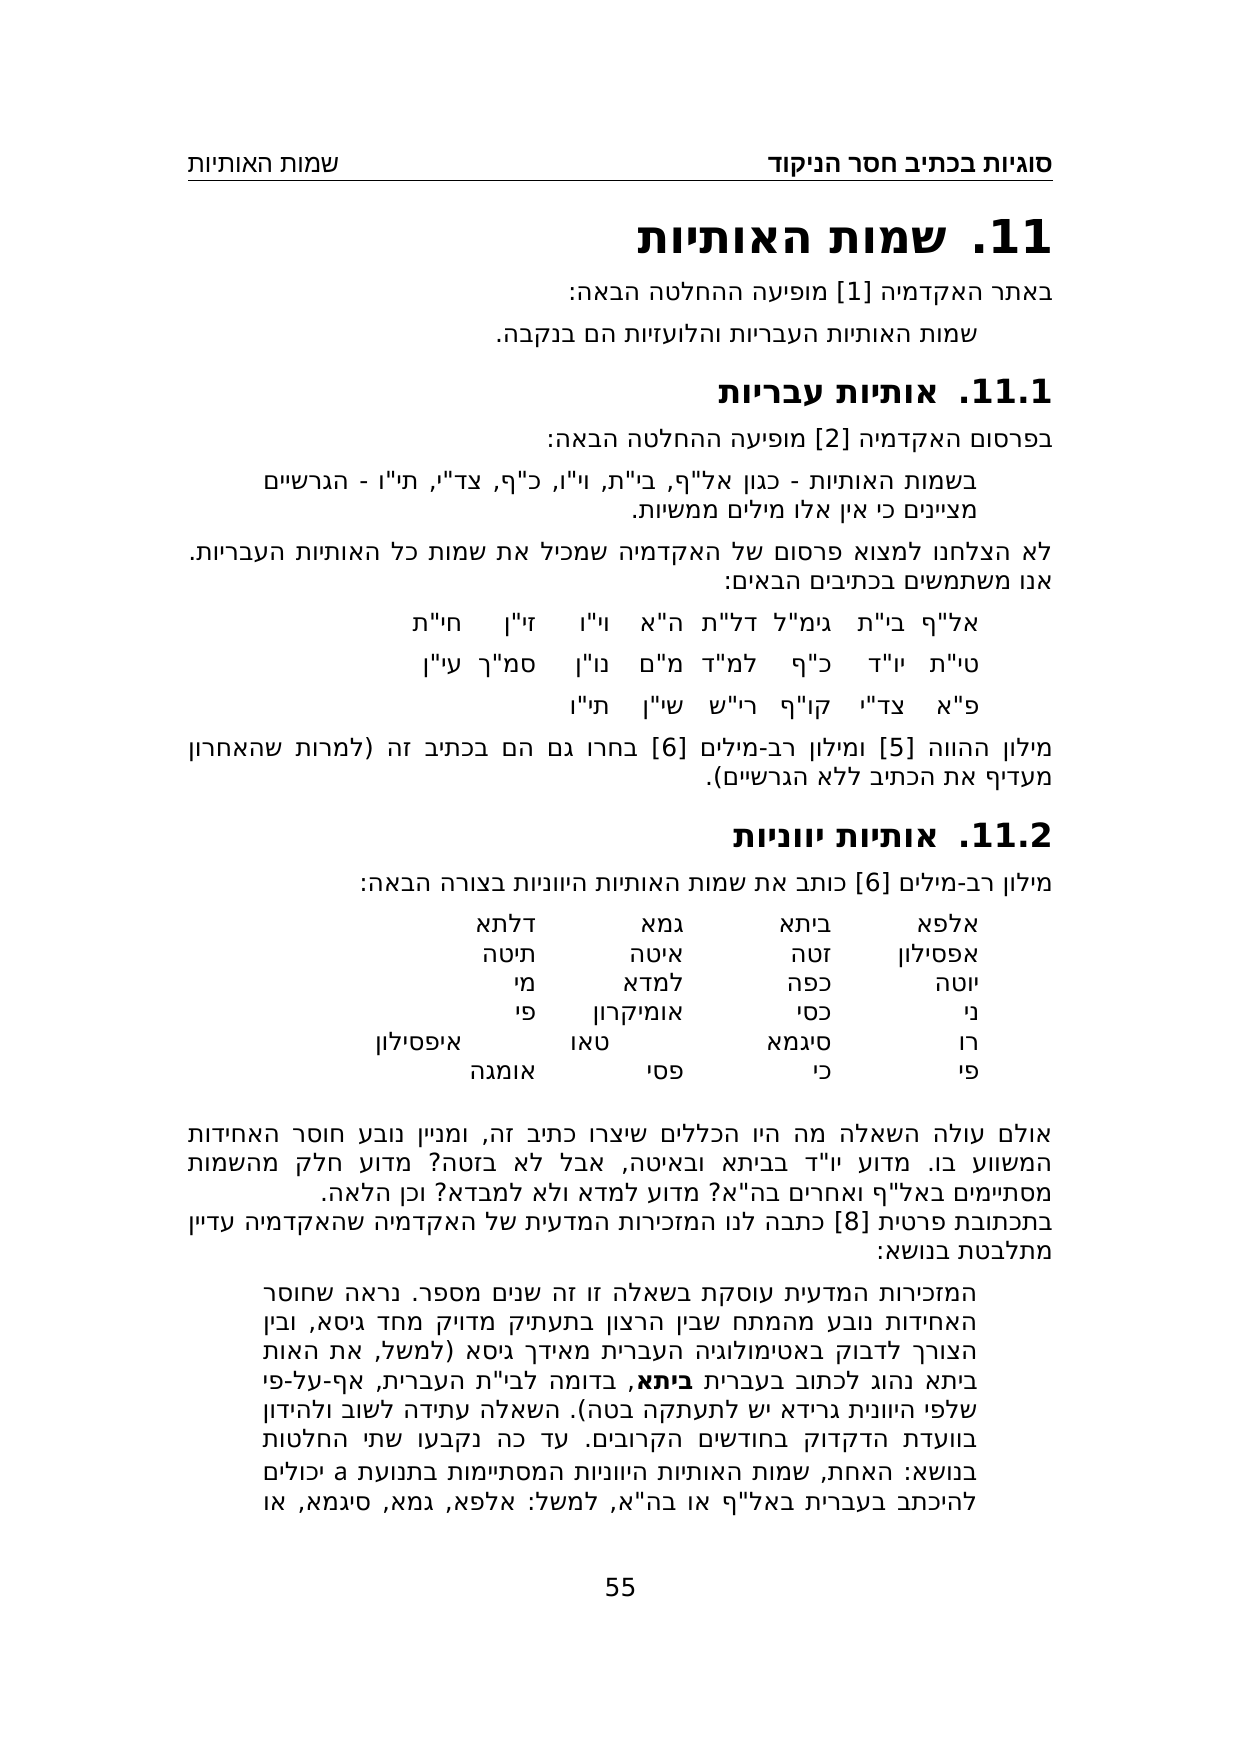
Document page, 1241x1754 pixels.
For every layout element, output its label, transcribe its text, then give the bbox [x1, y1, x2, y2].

text בפרסום האקדמיה [2] מופיעה ההחלטה הבאה: [187, 424, 1053, 453]
text אפסילון זטה איטה תיטה [187, 939, 1053, 968]
text פי כי פסי אומגה [187, 1056, 1053, 1085]
text פ"א צד"י קו"ף רי"ש שי"ן תי"ו [187, 691, 1053, 721]
text אל"ף בי"ת גימ"ל דל"ת ה"א וי"ו זי"ן חי"ת [187, 608, 1053, 637]
text לא הצלחנו למצוא פרסום של האקדמיה שמכיל את שמות כל האותיות העבריות. אנו משתמשים בכתיבים הבאים: [187, 537, 1053, 595]
text אולם עולה השאלה מה היו הכללים שיצרו כתיב זה, ומניין נובע חוסר האחידות המשווע בו. מדוע יו"ד בביתא ובאיטה, אבל לא בזטה? מדוע חלק מהשמות מסתיימים באל"ף ואחרים בה"א? מדוע למדא ולא למבדא? וכן הלאה. [187, 1119, 1053, 1207]
text שמות האותיות העבריות והלועזיות הם בנקבה. [262, 319, 978, 348]
text בתכתובת פרטית [8] כתבה לנו המזכירות המדעית של האקדמיה שהאקדמיה עדיין מתלבטת בנושא: [187, 1207, 1053, 1266]
text המזכירות המדעית עוסקת בשאלה זו זה שנים מספר. נראה שחוסר האחידות נובע מהמתח שבין הרצון בתעתיק מדויק מחד גיסא, ובין הצורך לדבוק באטימולוגיה העברית מאידך גיסא (למשל, את האות ביתא נהוג לכתוב בעברית ביתא, בדומה לבי"ת העברית, אף-על-פי שלפי היוונית גרידא יש לתעתקה בטה). השאלה עתידה לשוב ולהידון בוועדת הדקדוק בחודשים הקרובים. עד כה נקבעו שתי החלטות בנושא: האחת, שמות האותיות היווניות המסתיימות בתנועת a יכולים להיכתב בעברית באל"ף או בה"א, למשל: אלפא, גמא, סיגמא, או [262, 1278, 978, 1517]
text אלפא ביתא גמא דלתא [187, 909, 1053, 939]
text יוטה כפה למדא מי [187, 968, 1053, 997]
text באתר האקדמיה [1] מופיעה ההחלטה הבאה: [187, 277, 1053, 306]
text ני כסי אומיקרון פי [187, 997, 1053, 1027]
subtitle אותיות עבריות [187, 373, 1053, 412]
text רו סיגמא טאו איפסילון [187, 1027, 1053, 1056]
text בשמות האותיות - כגון אל"ף, בי"ת, וי"ו, כ"ף, צד"י, תי"ו - הגרשיים מציינים כי אין אלו מילים ממשיות. [262, 466, 978, 524]
text מילון ההווה [5] ומילון רב-מילים [6] בחרו גם הם בכתיב זה (למרות שהאחרון מעדיף את הכתיב ללא הגרשיים). [187, 733, 1053, 792]
text טי"ת יו"ד כ"ף למ"ד מ"ם נו"ן סמ"ך עי"ן [187, 650, 1053, 679]
text מילון רב-מילים [6] כותב את שמות האותיות היווניות בצורה הבאה: [187, 868, 1053, 897]
subtitle אותיות יווניות [187, 817, 1053, 855]
subtitle שמות האותיות [187, 210, 1053, 264]
